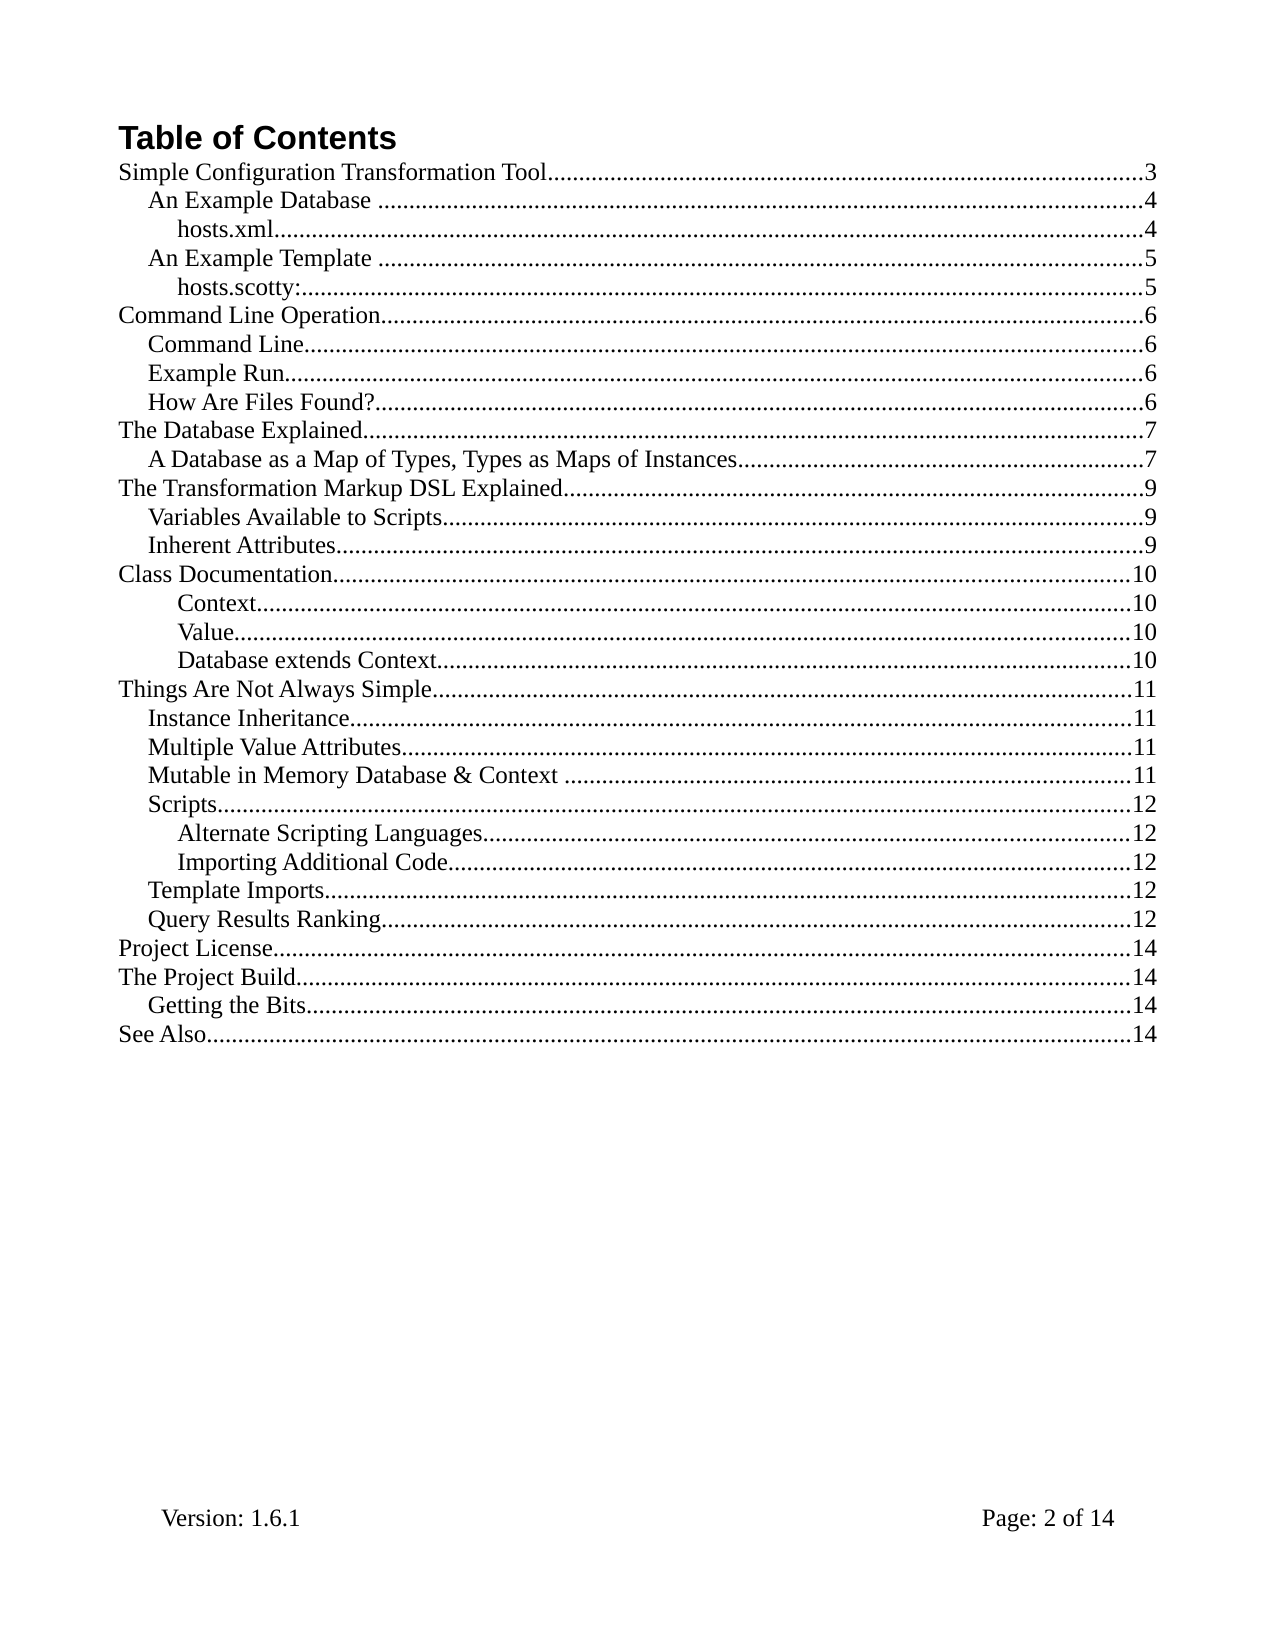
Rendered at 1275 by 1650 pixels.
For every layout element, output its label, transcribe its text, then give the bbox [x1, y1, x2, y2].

text Getting the Bits 14 [148, 990, 1157, 1019]
text Database extends Context 10 [177, 645, 1157, 674]
text See Also 14 [118, 1019, 1157, 1048]
text Multiple Value Attributes 11 [148, 732, 1157, 760]
text A Database as a Map of Types, Types as Maps of Instances 7 [148, 444, 1157, 473]
text Command Line 6 [148, 329, 1157, 358]
text Context 10 [177, 588, 1157, 617]
text Scripts 12 [148, 789, 1157, 818]
text Project License 14 [118, 933, 1157, 962]
text The Database Explained 7 [118, 415, 1157, 444]
text The Transformation Markup DSL Explained 9 [118, 473, 1157, 502]
text Command Line Operation 6 [118, 300, 1157, 329]
text hosts.scotty: 5 [177, 272, 1157, 300]
text Value 10 [177, 617, 1157, 645]
text hosts.xml 4 [177, 214, 1157, 243]
text An Example Template 5 [148, 243, 1157, 272]
text Instance Inheritance 11 [148, 703, 1157, 732]
text Things Are Not Always Simple 11 [118, 674, 1157, 703]
text Alternate Scripting Languages 12 [177, 818, 1157, 847]
text An Example Database 4 [148, 185, 1157, 214]
text How Are Files Found? 6 [148, 387, 1157, 415]
text Query Results Ranking 12 [148, 904, 1157, 933]
text Mutable in Memory Database & Context 11 [148, 760, 1157, 789]
text Inherent Attributes 9 [148, 530, 1157, 559]
text Simple Configuration Transformation Tool 3 [118, 157, 1157, 185]
text Class Documentation 10 [118, 559, 1157, 588]
text Example Run 6 [148, 358, 1157, 387]
text Importing Additional Code 12 [177, 847, 1157, 875]
text The Project Build 14 [118, 962, 1157, 990]
text Variables Available to Scripts 9 [148, 502, 1157, 530]
text Template Imports 12 [148, 875, 1157, 904]
subtitle Table of Contents [118, 118, 1157, 157]
